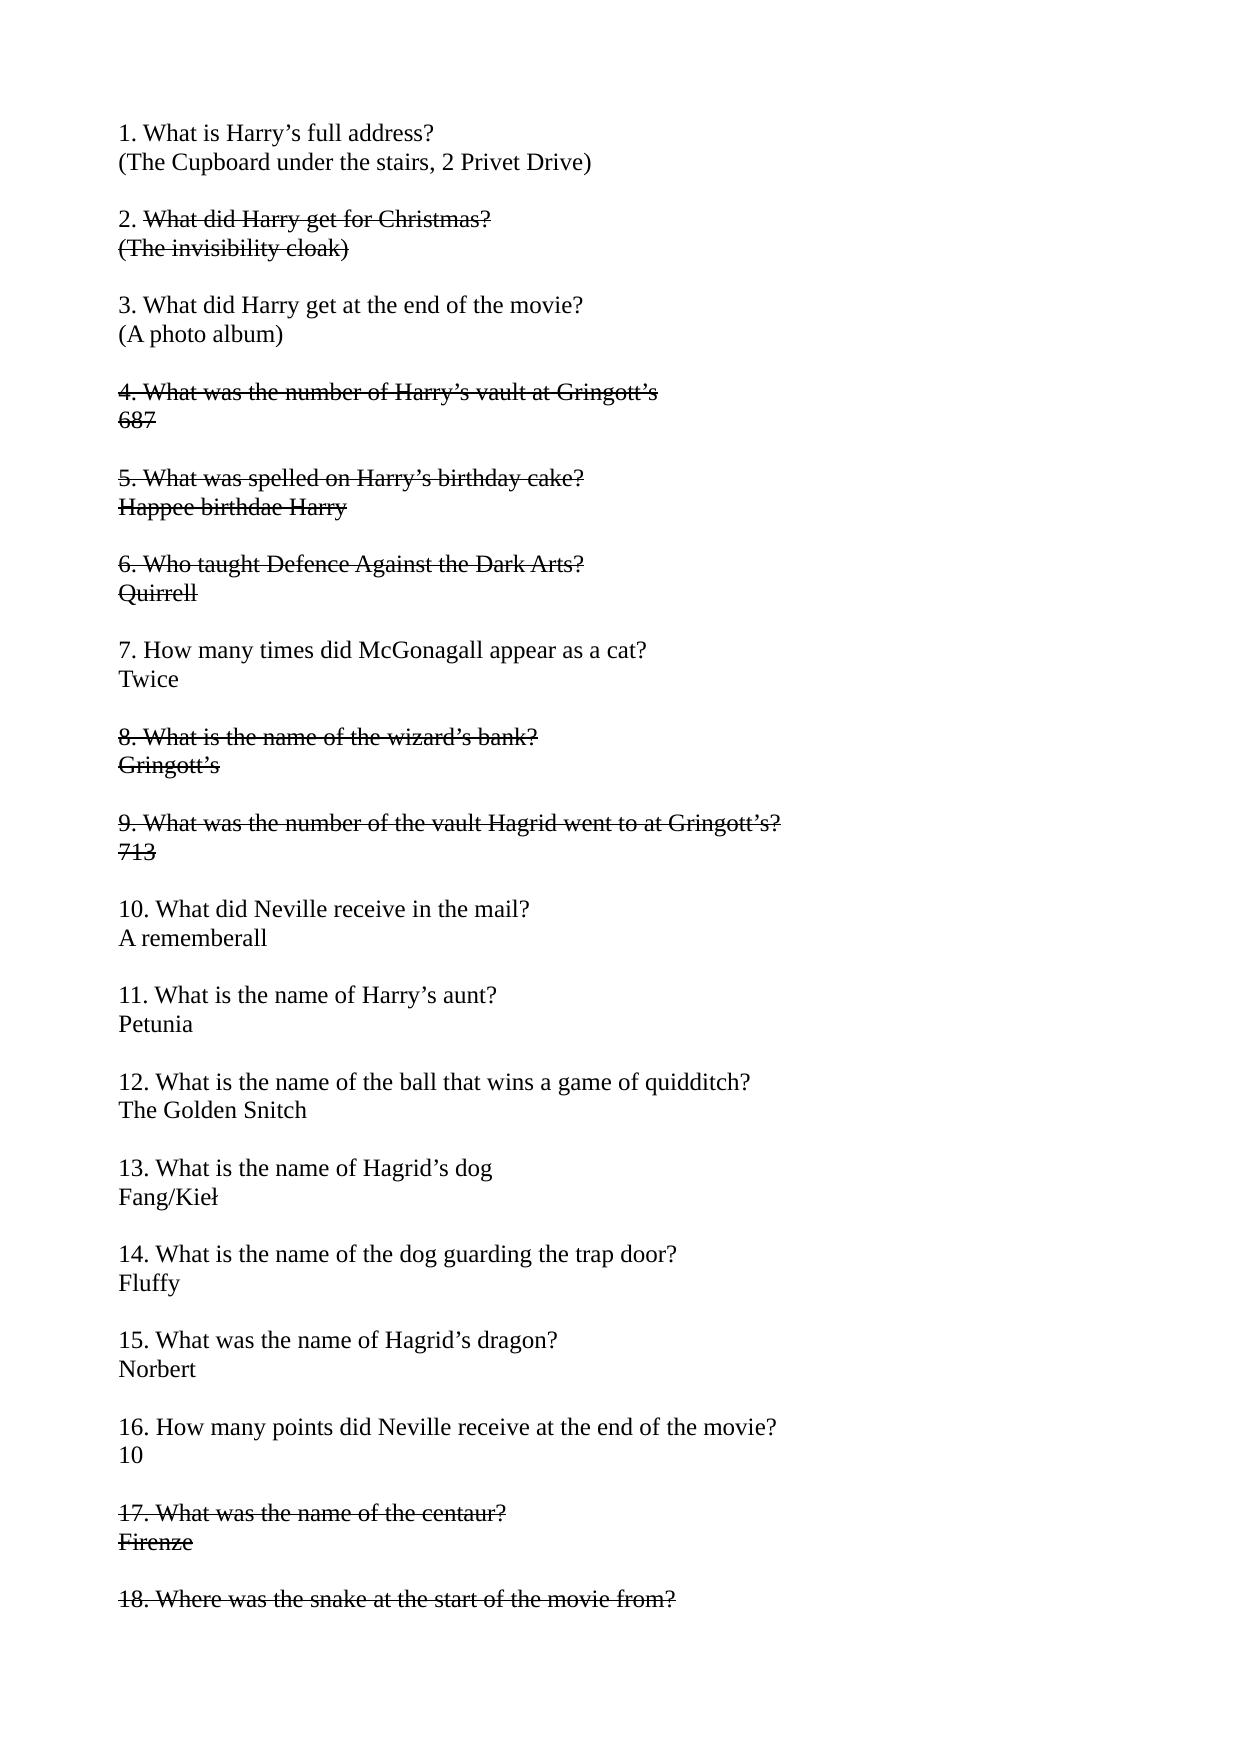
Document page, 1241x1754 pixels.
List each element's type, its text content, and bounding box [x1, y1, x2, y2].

text Fang/Kieł [118, 1182, 1122, 1211]
text 3. What did Harry get at the end of the movie? [118, 291, 1122, 319]
text 8. What is the name of the wizard’s bank? [118, 722, 1122, 751]
text 713 [118, 837, 1122, 866]
text 15. What was the name of Hagrid’s dragon? [118, 1326, 1122, 1354]
text Fluffy [118, 1268, 1122, 1297]
text 4. What was the number of Harry’s vault at Gringott’s [118, 377, 1122, 406]
text 10. What did Neville receive in the mail? [118, 894, 1122, 923]
text 11. What is the name of Harry’s aunt? [118, 981, 1122, 1009]
text Norbert [118, 1354, 1122, 1383]
text (The Cupboard under the stairs, 2 Privet Drive) [118, 147, 1122, 176]
text 18. Where was the snake at the start of the movie from? [118, 1584, 1122, 1613]
text 6. Who taught Defence Against the Dark Arts? [118, 549, 1122, 578]
text Quirrell [118, 578, 1122, 607]
text 2. What did Harry get for Christmas? [118, 204, 1122, 233]
text (The invisibility cloak) [118, 233, 1122, 262]
text The Golden Snitch [118, 1096, 1122, 1124]
text Petunia [118, 1009, 1122, 1038]
text 9. What was the number of the vault Hagrid went to at Gringott’s? [118, 808, 1122, 837]
text Firenze [118, 1527, 1122, 1556]
text Gringott’s [118, 751, 1122, 779]
text 10 [118, 1441, 1122, 1469]
text 5. What was spelled on Harry’s birthday cake? [118, 463, 1122, 492]
text 16. How many points did Neville receive at the end of the movie? [118, 1412, 1122, 1441]
text 12. What is the name of the ball that wins a game of quidditch? [118, 1067, 1122, 1096]
text 13. What is the name of Hagrid’s dog [118, 1153, 1122, 1182]
text Twice [118, 664, 1122, 693]
text 14. What is the name of the dog guarding the trap door? [118, 1239, 1122, 1268]
text 1. What is Harry’s full address? [118, 118, 1122, 147]
text 17. What was the name of the centaur? [118, 1498, 1122, 1527]
text 687 [118, 406, 1122, 434]
text (A photo album) [118, 319, 1122, 348]
text Happee birthdae Harry [118, 492, 1122, 521]
text 7. How many times did McGonagall appear as a cat? [118, 636, 1122, 664]
text A rememberall [118, 923, 1122, 952]
